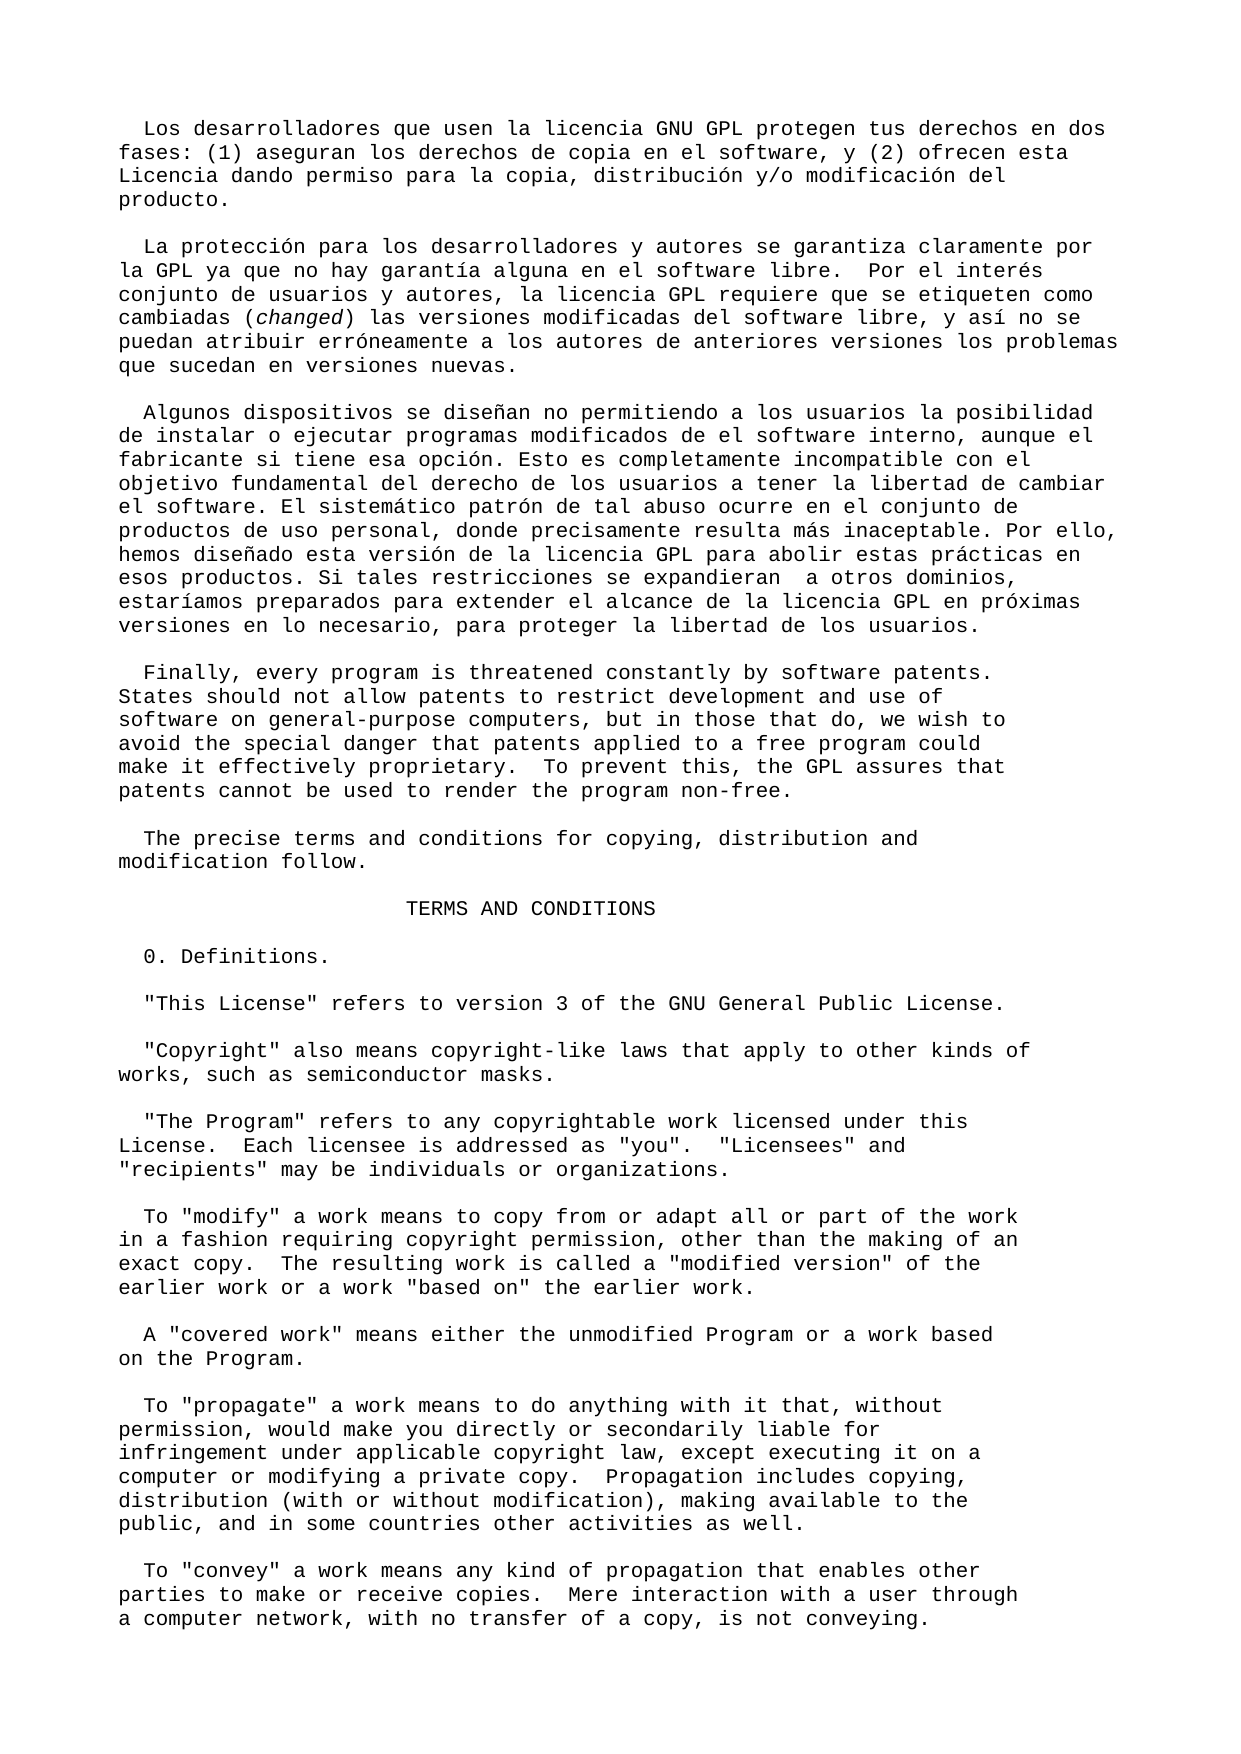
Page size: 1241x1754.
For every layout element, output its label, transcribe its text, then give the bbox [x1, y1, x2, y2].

text A "covered work" means either the unmodified Program or a work based [118, 1324, 1122, 1348]
text earlier work or a work "based on" the earlier work. [118, 1277, 1122, 1300]
text distribution (with or without modification), making available to the [118, 1489, 1122, 1513]
text on the Program. [118, 1348, 1122, 1371]
text License. Each licensee is addressed as "you". "Licensees" and [118, 1135, 1122, 1158]
text Los desarrolladores que usen la licencia GNU GPL protegen tus derechos en dos fases: (1) aseguran los derechos de copia en el software, y (2) ofrecen esta Licencia dando permiso para la copia, distribución y/o modificación del producto. [118, 118, 1122, 213]
text To "convey" a work means any kind of propagation that enables other [118, 1561, 1122, 1584]
text infringement under applicable copyright law, except executing it on a [118, 1442, 1122, 1466]
text "This License" refers to version 3 of the GNU General Public License. [118, 993, 1122, 1017]
text To "propagate" a work means to do anything with it that, without [118, 1395, 1122, 1419]
text 0. Definitions. [118, 946, 1122, 969]
text in a fashion requiring copyright permission, other than the making of an [118, 1229, 1122, 1253]
text avoid the special danger that patents applied to a free program could [118, 733, 1122, 757]
text "The Program" refers to any copyrightable work licensed under this [118, 1111, 1122, 1135]
text computer or modifying a private copy. Propagation includes copying, [118, 1466, 1122, 1489]
text modification follow. [118, 851, 1122, 875]
text States should not allow patents to restrict development and use of [118, 686, 1122, 709]
text software on general-purpose computers, but in those that do, we wish to [118, 709, 1122, 733]
text make it effectively proprietary. To prevent this, the GPL assures that [118, 757, 1122, 780]
text a computer network, with no transfer of a copy, is not conveying. [118, 1608, 1122, 1631]
text "recipients" may be individuals or organizations. [118, 1158, 1122, 1182]
text Finally, every program is threatened constantly by software patents. [118, 662, 1122, 686]
text TERMS AND CONDITIONS [118, 898, 1122, 922]
text "Copyright" also means copyright-like laws that apply to other kinds of [118, 1040, 1122, 1064]
text La protección para los desarrolladores y autores se garantiza claramente por la GPL ya que no hay garantía alguna en el software libre. Por el interés conjunto de usuarios y autores, la licencia GPL requiere que se etiqueten como cambiadas (changed) las versiones modificadas del software libre, y así no se puedan atribuir erróneamente a los autores de anteriores versiones los problemas que sucedan en versiones nuevas. [118, 236, 1122, 378]
text To "modify" a work means to copy from or adapt all or part of the work [118, 1206, 1122, 1229]
text public, and in some countries other activities as well. [118, 1513, 1122, 1537]
text permission, would make you directly or secondarily liable for [118, 1419, 1122, 1442]
text parties to make or receive copies. Mere interaction with a user through [118, 1584, 1122, 1608]
text exact copy. The resulting work is called a "modified version" of the [118, 1253, 1122, 1277]
text Algunos dispositivos se diseñan no permitiendo a los usuarios la posibilidad de instalar o ejecutar programas modificados de el software interno, aunque el fabricante si tiene esa opción. Esto es completamente incompatible con el objetivo fundamental del derecho de los usuarios a tener la libertad de cambiar el software. El sistemático patrón de tal abuso ocurre en el conjunto de productos de uso personal, donde precisamente resulta más inaceptable. Por ello, hemos diseñado esta versión de la licencia GPL para abolir estas prácticas en esos productos. Si tales restricciones se expandieran a otros dominios, estaríamos preparados para extender el alcance de la licencia GPL en próximas versiones en lo necesario, para proteger la libertad de los usuarios. [118, 402, 1122, 638]
text patents cannot be used to render the program non-free. [118, 780, 1122, 804]
text The precise terms and conditions for copying, distribution and [118, 827, 1122, 851]
text works, such as semiconductor masks. [118, 1064, 1122, 1088]
